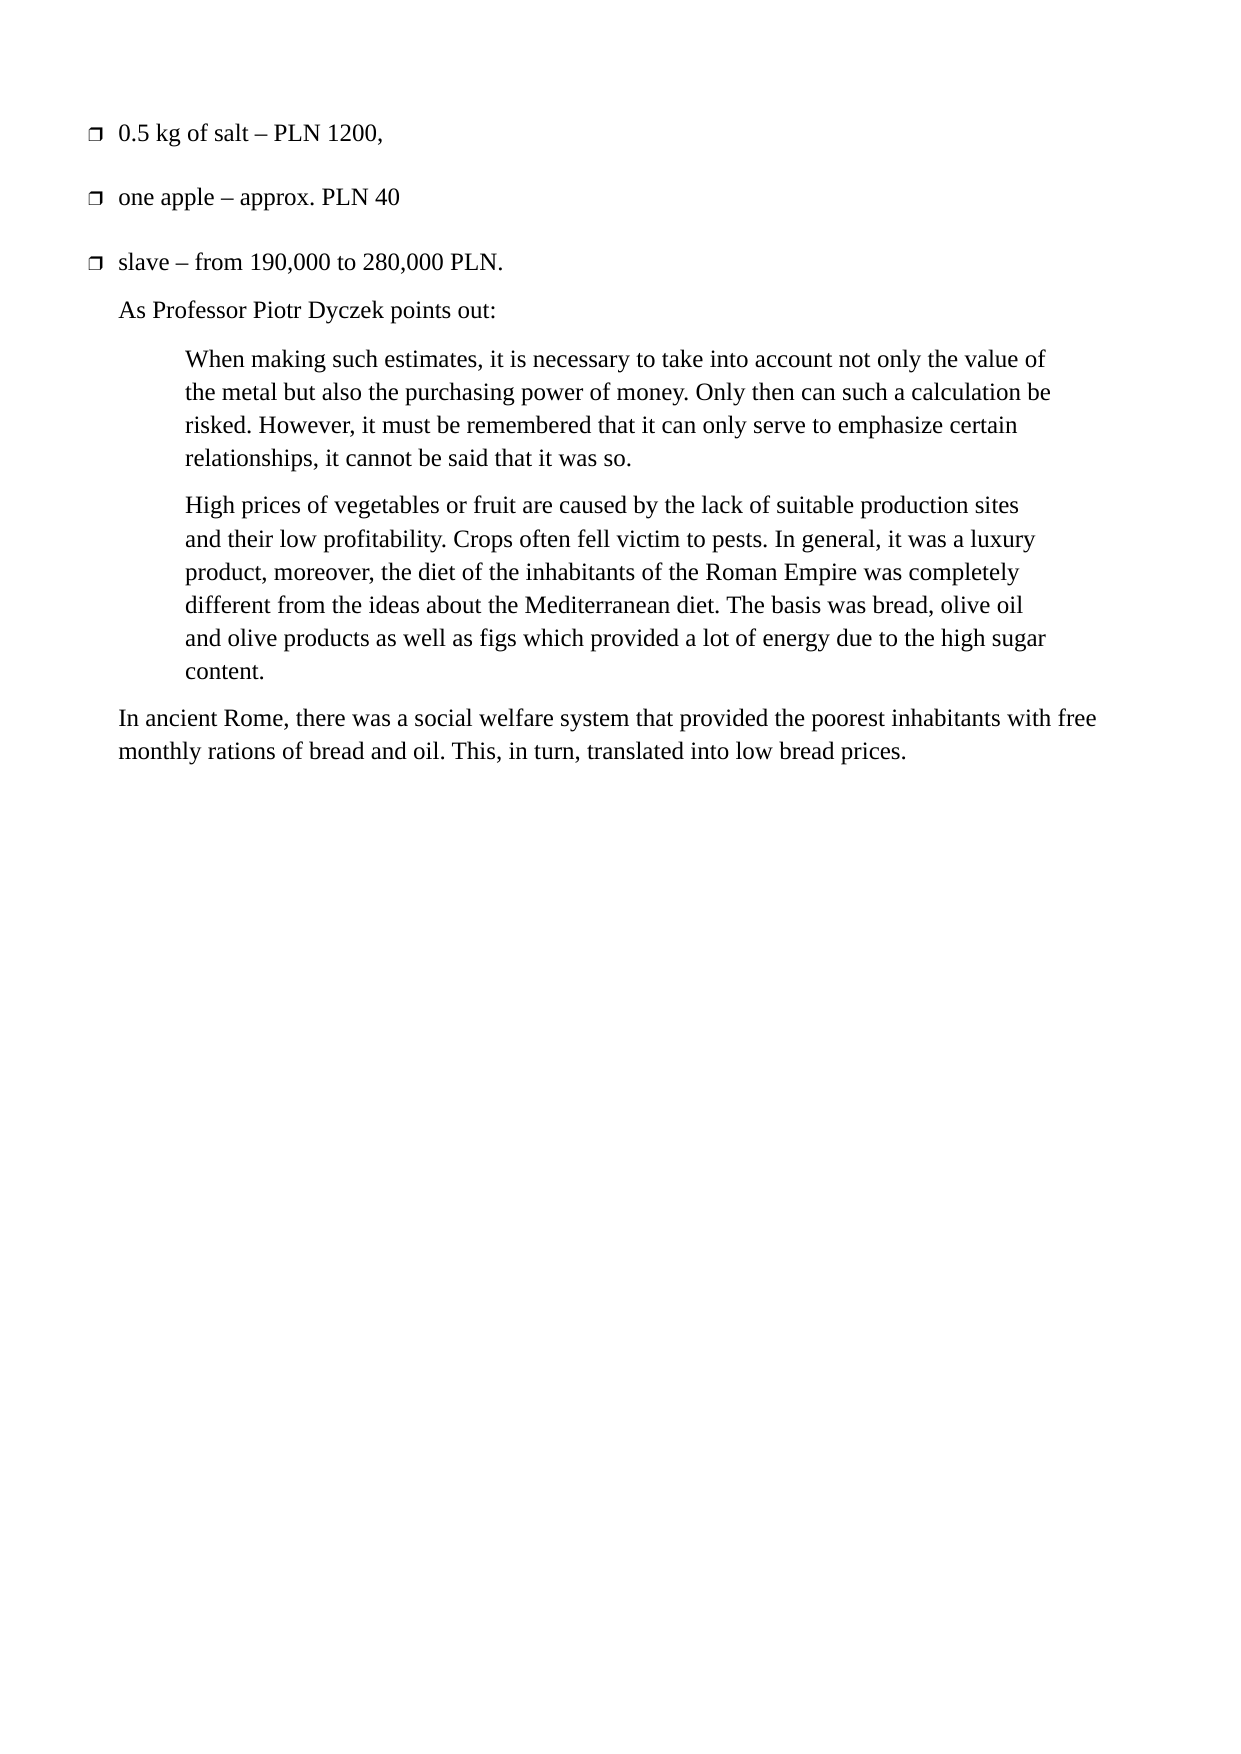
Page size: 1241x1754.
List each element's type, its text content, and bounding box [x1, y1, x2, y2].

text High prices of vegetables or fruit are caused by the lack of suitable production sites and their low profitability. Crops often fell victim to pests. In general, it was a luxury product, moreover, the diet of the inhabitants of the Roman Empire was completely different from the ideas about the Mediterranean diet. The basis was bread, olive oil and olive products as well as figs which provided a lot of energy due to the high sugar content. [185, 491, 1055, 684]
text As Professor Piotr Dyczek points out: [118, 295, 1122, 324]
list one apple – approx. PLN 40 [118, 182, 1106, 211]
text When making such estimates, it is necessary to take into account not only the value of the metal but also the purchasing power of money. Only then can such a calculation be risked. However, it must be remembered that it can only serve to emphasize certain relationships, it cannot be said that it was so. [185, 344, 1055, 472]
text In ancient Rome, there was a social welfare system that provided the poorest inhabitants with free monthly rations of bread and oil. This, in turn, translated into low bread prices. [118, 703, 1122, 765]
list slave – from 190,000 to 280,000 PLN. [118, 247, 1106, 275]
list 0.5 kg of salt – PLN 1200, [118, 118, 1106, 147]
